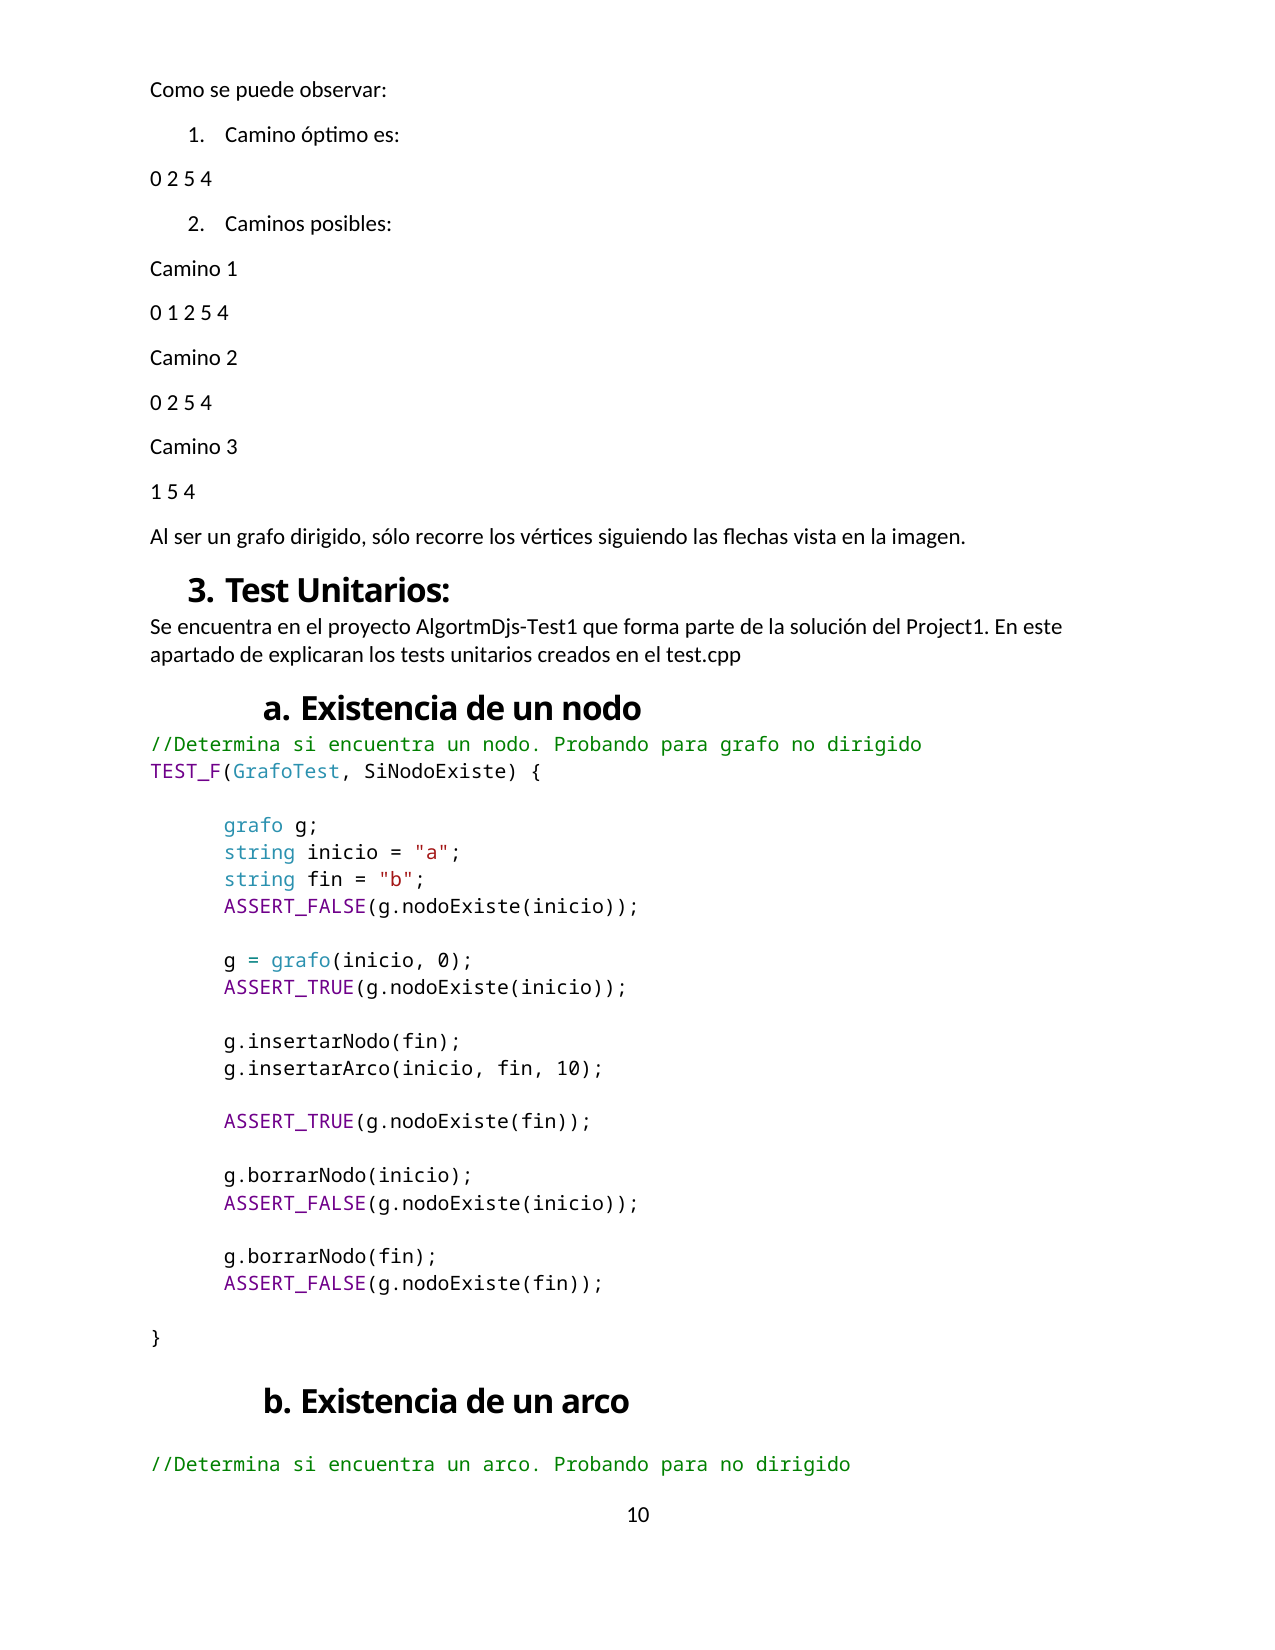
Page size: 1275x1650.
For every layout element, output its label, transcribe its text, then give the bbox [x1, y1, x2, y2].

list Caminos posibles: [187, 209, 1125, 237]
text ASSERT_TRUE(g.nodoExiste(fin)); [150, 1108, 1125, 1135]
text grafo g; [150, 811, 1125, 838]
text g.borrarNodo(inicio); [150, 1162, 1125, 1189]
text Camino 3 [150, 432, 1125, 461]
text Se encuentra en el proyecto AlgortmDjs-Test1 que forma parte de la solución del Project1. En este apartado de explicaran los tests unitarios creados en el test.cpp [150, 612, 1125, 668]
text ASSERT_FALSE(g.nodoExiste(inicio)); [150, 1189, 1125, 1216]
text } [150, 1324, 1125, 1351]
text Camino 2 [150, 343, 1125, 371]
text Camino 1 [150, 254, 1125, 282]
text 0 1 2 5 4 [150, 298, 1125, 326]
text 0 2 5 4 [150, 388, 1125, 416]
text ASSERT_FALSE(g.nodoExiste(inicio)); [150, 892, 1125, 919]
subtitle Existencia de un arco [262, 1378, 1125, 1423]
text //Determina si encuentra un arco. Probando para no dirigido [150, 1450, 1125, 1477]
text Como se puede observar: [150, 75, 1125, 103]
text g.insertarArco(inicio, fin, 10); [150, 1054, 1125, 1081]
text TEST_F(GrafoTest, SiNodoExiste) { [150, 757, 1125, 784]
text Al ser un grafo dirigido, sólo recorre los vértices siguiendo las flechas vista en la imagen. [150, 522, 1125, 550]
text g = grafo(inicio, 0); [150, 946, 1125, 973]
text g.insertarNodo(fin); [150, 1027, 1125, 1054]
text 1 5 4 [150, 477, 1125, 505]
subtitle Existencia de un nodo [262, 685, 1125, 730]
text ASSERT_FALSE(g.nodoExiste(fin)); [150, 1270, 1125, 1297]
text ASSERT_TRUE(g.nodoExiste(inicio)); [150, 973, 1125, 1000]
text string fin = "b"; [150, 865, 1125, 892]
text //Determina si encuentra un nodo. Probando para grafo no dirigido [150, 730, 1125, 757]
text 0 2 5 4 [150, 164, 1125, 192]
subtitle Test Unitarios: [187, 567, 1125, 612]
list Camino óptimo es: [187, 120, 1125, 148]
text g.borrarNodo(fin); [150, 1243, 1125, 1270]
text string inicio = "a"; [150, 838, 1125, 865]
